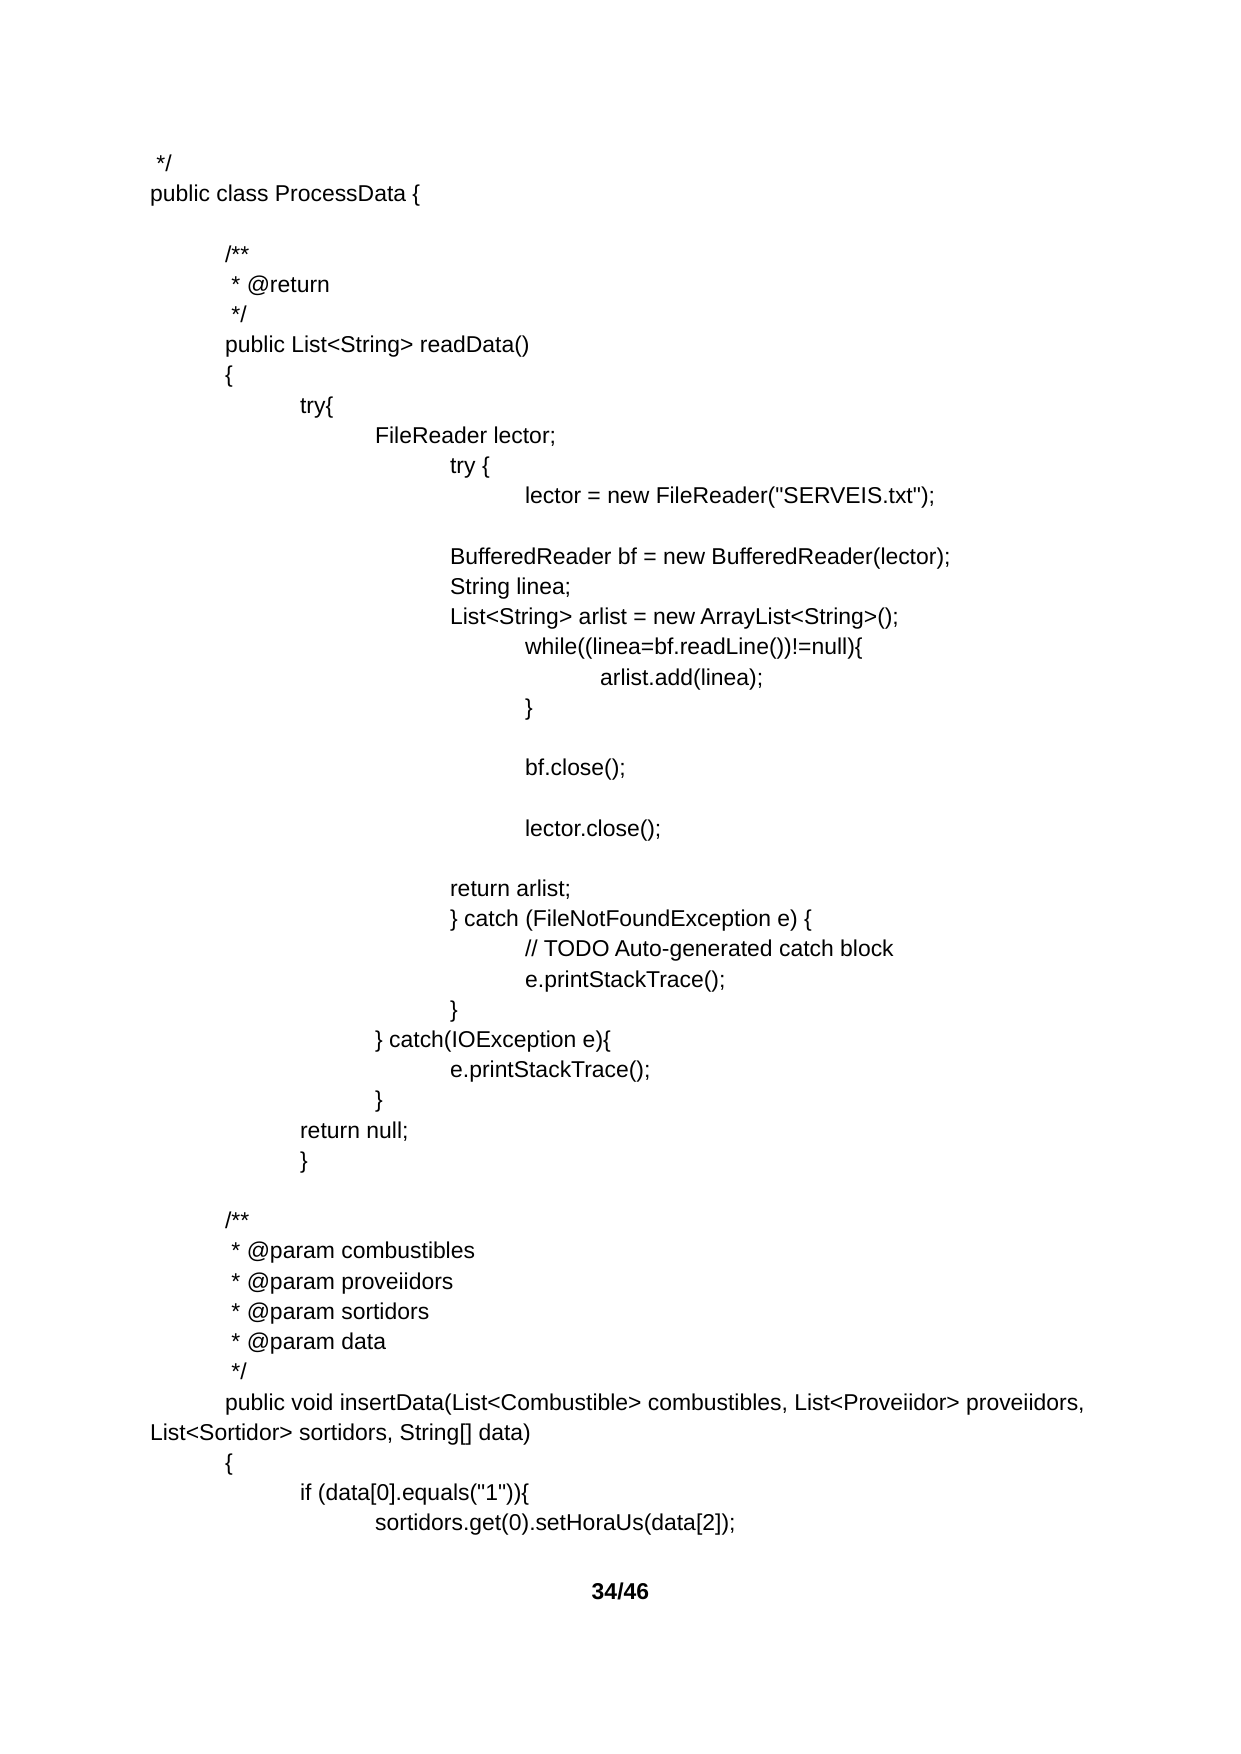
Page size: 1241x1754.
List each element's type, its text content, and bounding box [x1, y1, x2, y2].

text try { [150, 452, 1090, 478]
text return null; [150, 1117, 1090, 1143]
text arlist.add(linea); [150, 663, 1090, 690]
text bf.close(); [150, 754, 1090, 781]
text { [150, 361, 1090, 388]
text * @param combustibles [150, 1237, 1090, 1264]
text /** [150, 241, 1090, 267]
text * @param data [150, 1328, 1090, 1354]
text // TODO Auto-generated catch block [150, 935, 1090, 962]
text */ [150, 150, 1090, 176]
text e.printStackTrace(); [150, 1056, 1090, 1083]
text sortidors.get(0).setHoraUs(data[2]); [150, 1509, 1090, 1536]
text } [150, 1147, 1090, 1173]
text } catch(IOException e){ [150, 1026, 1090, 1052]
text * @return [150, 271, 1090, 297]
text if (data[0].equals("1")){ [150, 1479, 1090, 1506]
text try{ [150, 392, 1090, 418]
text public List<String> readData() [150, 331, 1090, 358]
text lector = new FileReader("SERVEIS.txt"); [150, 482, 1090, 509]
text } catch (FileNotFoundException e) { [150, 905, 1090, 932]
text List<String> arlist = new ArrayList<String>(); [150, 603, 1090, 629]
text BufferedReader bf = new BufferedReader(lector); [150, 543, 1090, 569]
text { [150, 1449, 1090, 1475]
text public class ProcessData { [150, 180, 1090, 207]
text lector.close(); [150, 814, 1090, 841]
text * @param proveiidors [150, 1268, 1090, 1294]
text /** [150, 1207, 1090, 1234]
text return arlist; [150, 875, 1090, 901]
text } [150, 1086, 1090, 1113]
text * @param sortidors [150, 1298, 1090, 1324]
text e.printStackTrace(); [150, 966, 1090, 992]
text while((linea=bf.readLine())!=null){ [150, 633, 1090, 660]
text */ [150, 301, 1090, 327]
text public void insertData(List<Combustible> combustibles, List<Proveiidor> proveiidors, List<Sortidor> sortidors, String[] data) [150, 1388, 1090, 1445]
text FileReader lector; [150, 422, 1090, 448]
text } [150, 694, 1090, 720]
text */ [150, 1358, 1090, 1385]
text String linea; [150, 573, 1090, 599]
text } [150, 996, 1090, 1022]
